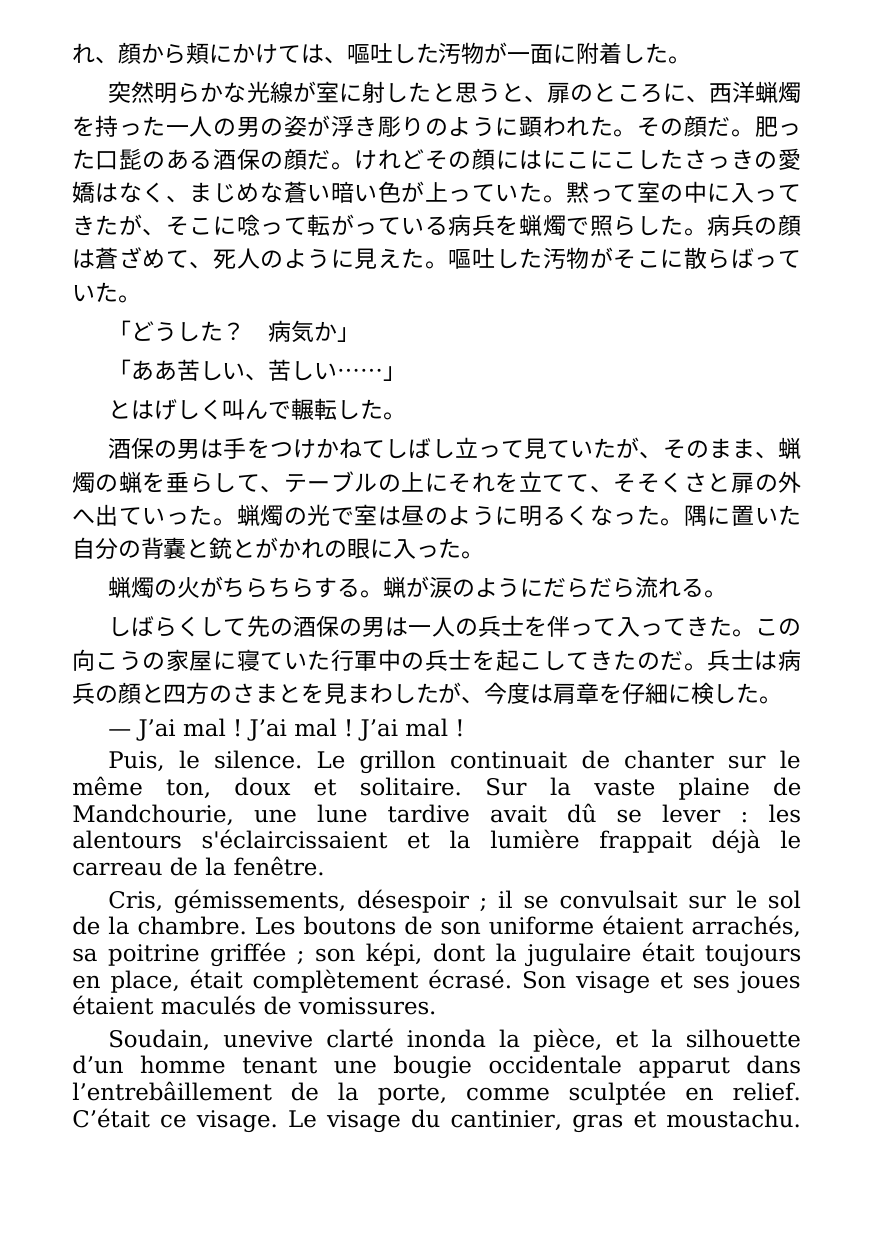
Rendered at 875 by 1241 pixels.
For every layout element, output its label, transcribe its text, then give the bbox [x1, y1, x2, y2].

text 蝋燭の火がちらちらする。蝋が涙のようにだらだら流れる。 [72, 570, 802, 603]
text Soudain, unevive clarté inonda la pièce, et la silhouette d’un homme tenant une bougie occidentale apparut dans l’entrebâillement de la porte, comme sculptée en relief. C’était ce visage. Le visage du cantinier, gras et moustachu. [72, 1026, 802, 1133]
text 「ああ苦しい、苦しい……」 [72, 353, 802, 386]
text — J’ai mal ! J’ai mal ! J’ai mal ! [72, 715, 802, 742]
text Cris, gémissements, désespoir ; il se convulsait sur le sol de la chambre. Les boutons de son uniforme étaient arrachés, sa poitrine griffée ; son képi, dont la jugulaire était toujours en place, était complètement écrasé. Son visage et ses joues étaient maculés de vomissures. [72, 887, 802, 1020]
text Puis, le silence. Le grillon continuait de chanter sur le même ton, doux et solitaire. Sur la vaste plaine de Mandchourie, une lune tardive avait dû se lever : les alentours s'éclaircissaient et la lumière frappait déjà le carreau de la fenêtre. [72, 747, 802, 881]
text れ、顔から頬にかけては、嘔吐した汚物が一面に附着した。 [72, 36, 802, 69]
text 「どうした？ 病気か」 [72, 314, 802, 347]
text とはげしく叫んで輾転した。 [72, 392, 802, 425]
text 酒保の男は手をつけかねてしばし立って見ていたが、そのまま、蝋燭の蝋を垂らして、テーブルの上にそれを立てて、そそくさと扉の外へ出ていった。蝋燭の光で室は昼のように明るくなった。隅に置いた自分の背嚢と銃とがかれの眼に入った。 [72, 431, 802, 564]
text しばらくして先の酒保の男は一人の兵士を伴って入ってきた。この向こうの家屋に寝ていた行軍中の兵士を起こしてきたのだ。兵士は病兵の顔と四方のさまとを見まわしたが、今度は肩章を仔細に検した。 [72, 609, 802, 709]
text 突然明らかな光線が室に射したと思うと、扉のところに、西洋蝋燭を持った一人の男の姿が浮き彫りのように顕われた。その顔だ。肥った口髭のある酒保の顔だ。けれどその顔にはにこにこしたさっきの愛嬌はなく、まじめな蒼い暗い色が上っていた。黙って室の中に入ってきたが、そこに唸って転がっている病兵を蝋燭で照らした。病兵の顔は蒼ざめて、死人のように見えた。嘔吐した汚物がそこに散らばっていた。 [72, 75, 802, 308]
